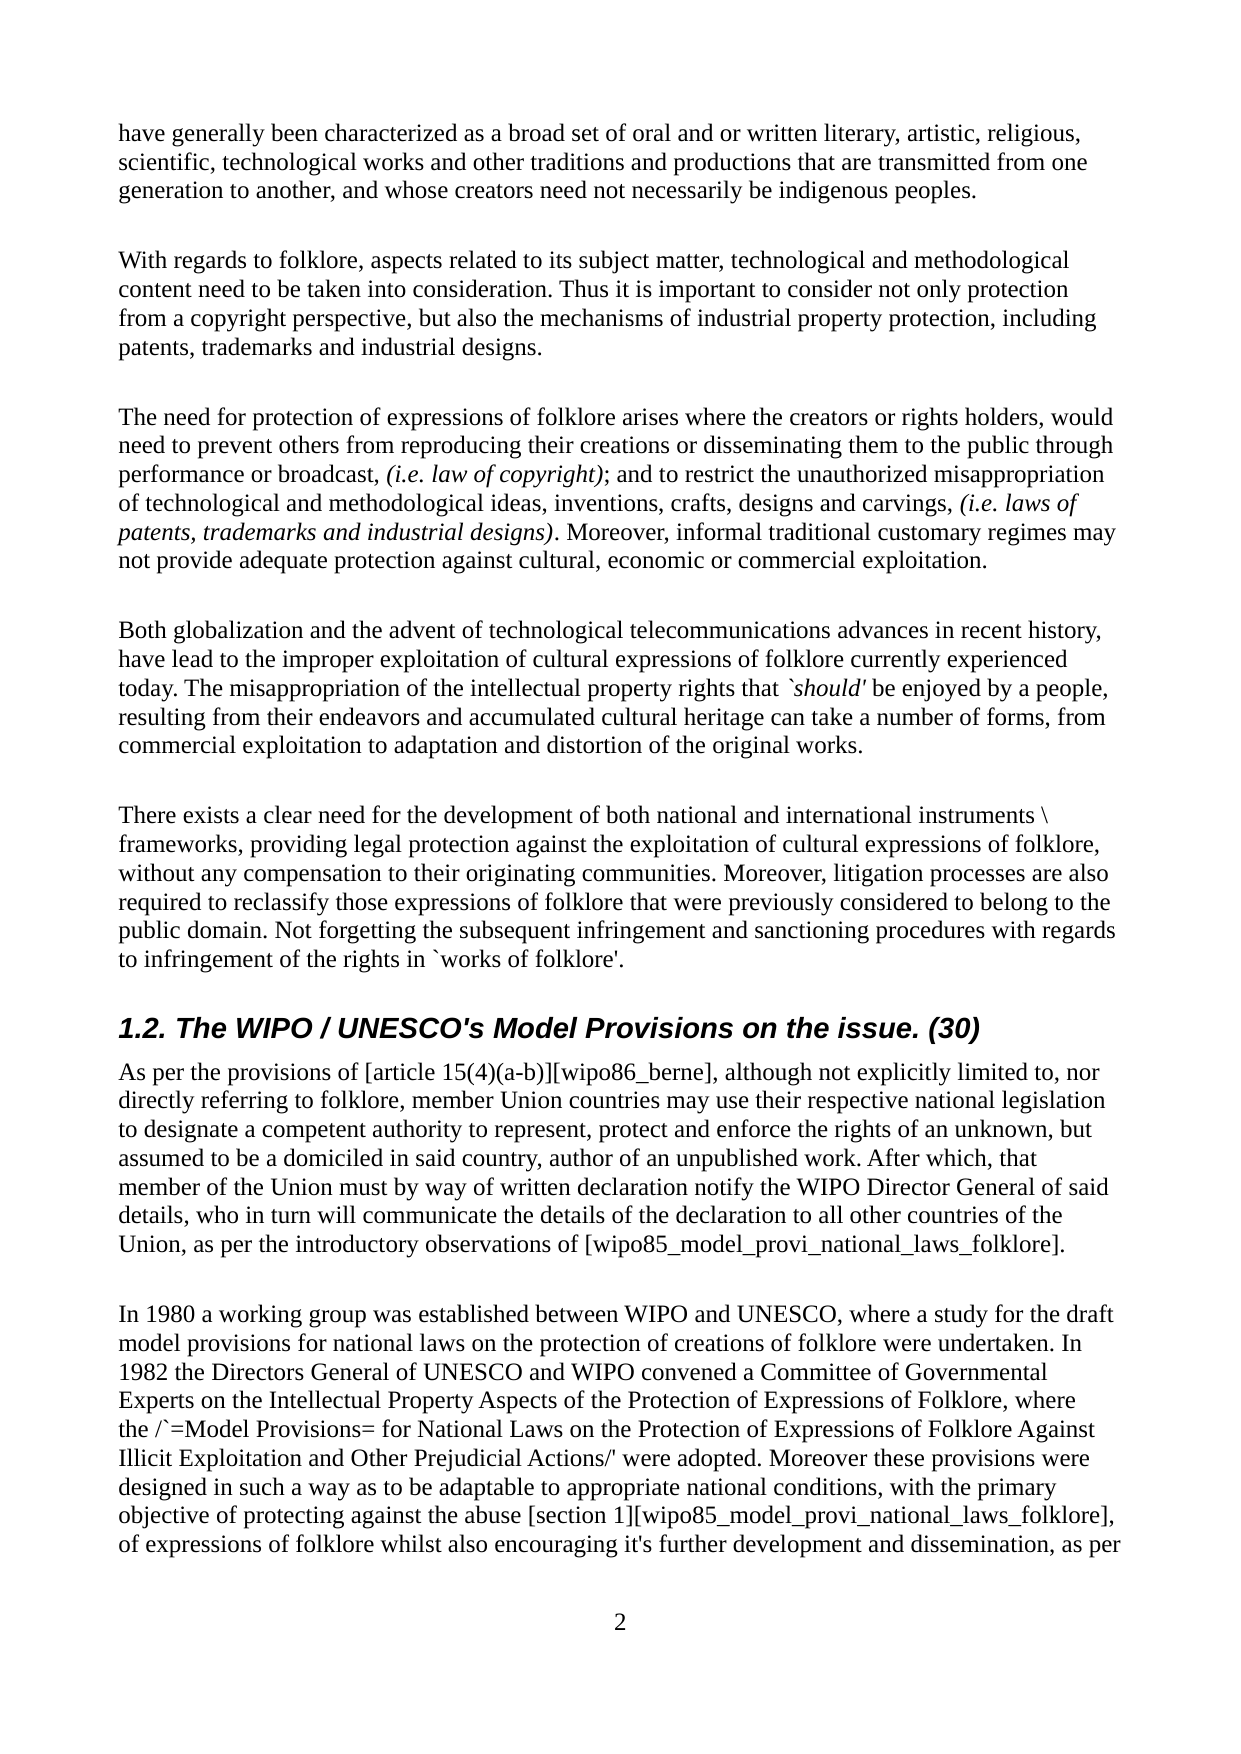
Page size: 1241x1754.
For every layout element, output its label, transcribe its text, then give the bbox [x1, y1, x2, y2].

text As per the provisions of [article 15(4)(a-b)][wipo86_berne], although not explicitly limited to, nor directly referring to folklore, member Union countries may use their respective national legislation to designate a competent authority to represent, protect and enforce the rights of an unknown, but assumed to be a domiciled in said country, author of an unpublished work. After which, that member of the Union must by way of written declaration notify the WIPO Director General of said details, who in turn will communicate the details of the declaration to all other countries of the Union, as per the introductory observations of [wipo85_model_provi_national_laws_folklore]. [118, 1057, 1122, 1287]
text There exists a clear need for the development of both national and international instruments \ frameworks, providing legal protection against the exploitation of cultural expressions of folklore, without any compensation to their originating communities. Moreover, litigation processes are also required to reclassify those expressions of folklore that were previously considered to belong to the public domain. Not forgetting the subsequent infringement and sanctioning procedures with regards to infringement of the rights in `works of folklore'. [118, 801, 1122, 973]
text have generally been characterized as a broad set of oral and or written literary, artistic, religious, scientific, technological works and other traditions and productions that are transmitted from one generation to another, and whose creators need not necessarily be indigenous peoples. [118, 118, 1122, 233]
text Both globalization and the advent of technological telecommunications advances in recent history, have lead to the improper exploitation of cultural expressions of folklore currently experienced today. The misappropriation of the intellectual property rights that `should' be enjoyed by a people, resulting from their endeavors and accumulated cultural heritage can take a number of forms, from commercial exploitation to adaptation and distortion of the original works. [118, 616, 1122, 788]
subtitle The WIPO / UNESCO's Model Provisions on the issue. (30) [118, 1011, 1122, 1044]
text In 1980 a working group was established between WIPO and UNESCO, where a study for the draft model provisions for national laws on the protection of creations of folklore were undertaken. In 1982 the Directors General of UNESCO and WIPO convened a Committee of Governmental Experts on the Intellectual Property Aspects of the Protection of Expressions of Folklore, where the /`=Model Provisions= for National Laws on the Protection of Expressions of Folklore Against Illicit Exploitation and Other Prejudicial Actions/' were adopted. Moreover these provisions were designed in such a way as to be adaptable to appropriate national conditions, with the primary objective of protecting against the abuse [section 1][wipo85_model_provi_national_laws_folklore], of expressions of folklore whilst also encouraging it's further development and dissemination, as per [118, 1299, 1122, 1558]
text The need for protection of expressions of folklore arises where the creators or rights holders, would need to prevent others from reproducing their creations or disseminating them to the public through performance or broadcast, (i.e. law of copyright); and to restrict the unauthorized misappropriation of technological and methodological ideas, inventions, crafts, designs and carvings, (i.e. laws of patents, trademarks and industrial designs). Moreover, informal traditional customary regimes may not provide adequate protection against cultural, economic or commercial exploitation. [118, 402, 1122, 603]
text With regards to folklore, aspects related to its subject matter, technological and methodological content need to be taken into consideration. Thus it is important to consider not only protection from a copyright perspective, but also the mechanisms of industrial property protection, including patents, trademarks and industrial designs. [118, 246, 1122, 389]
